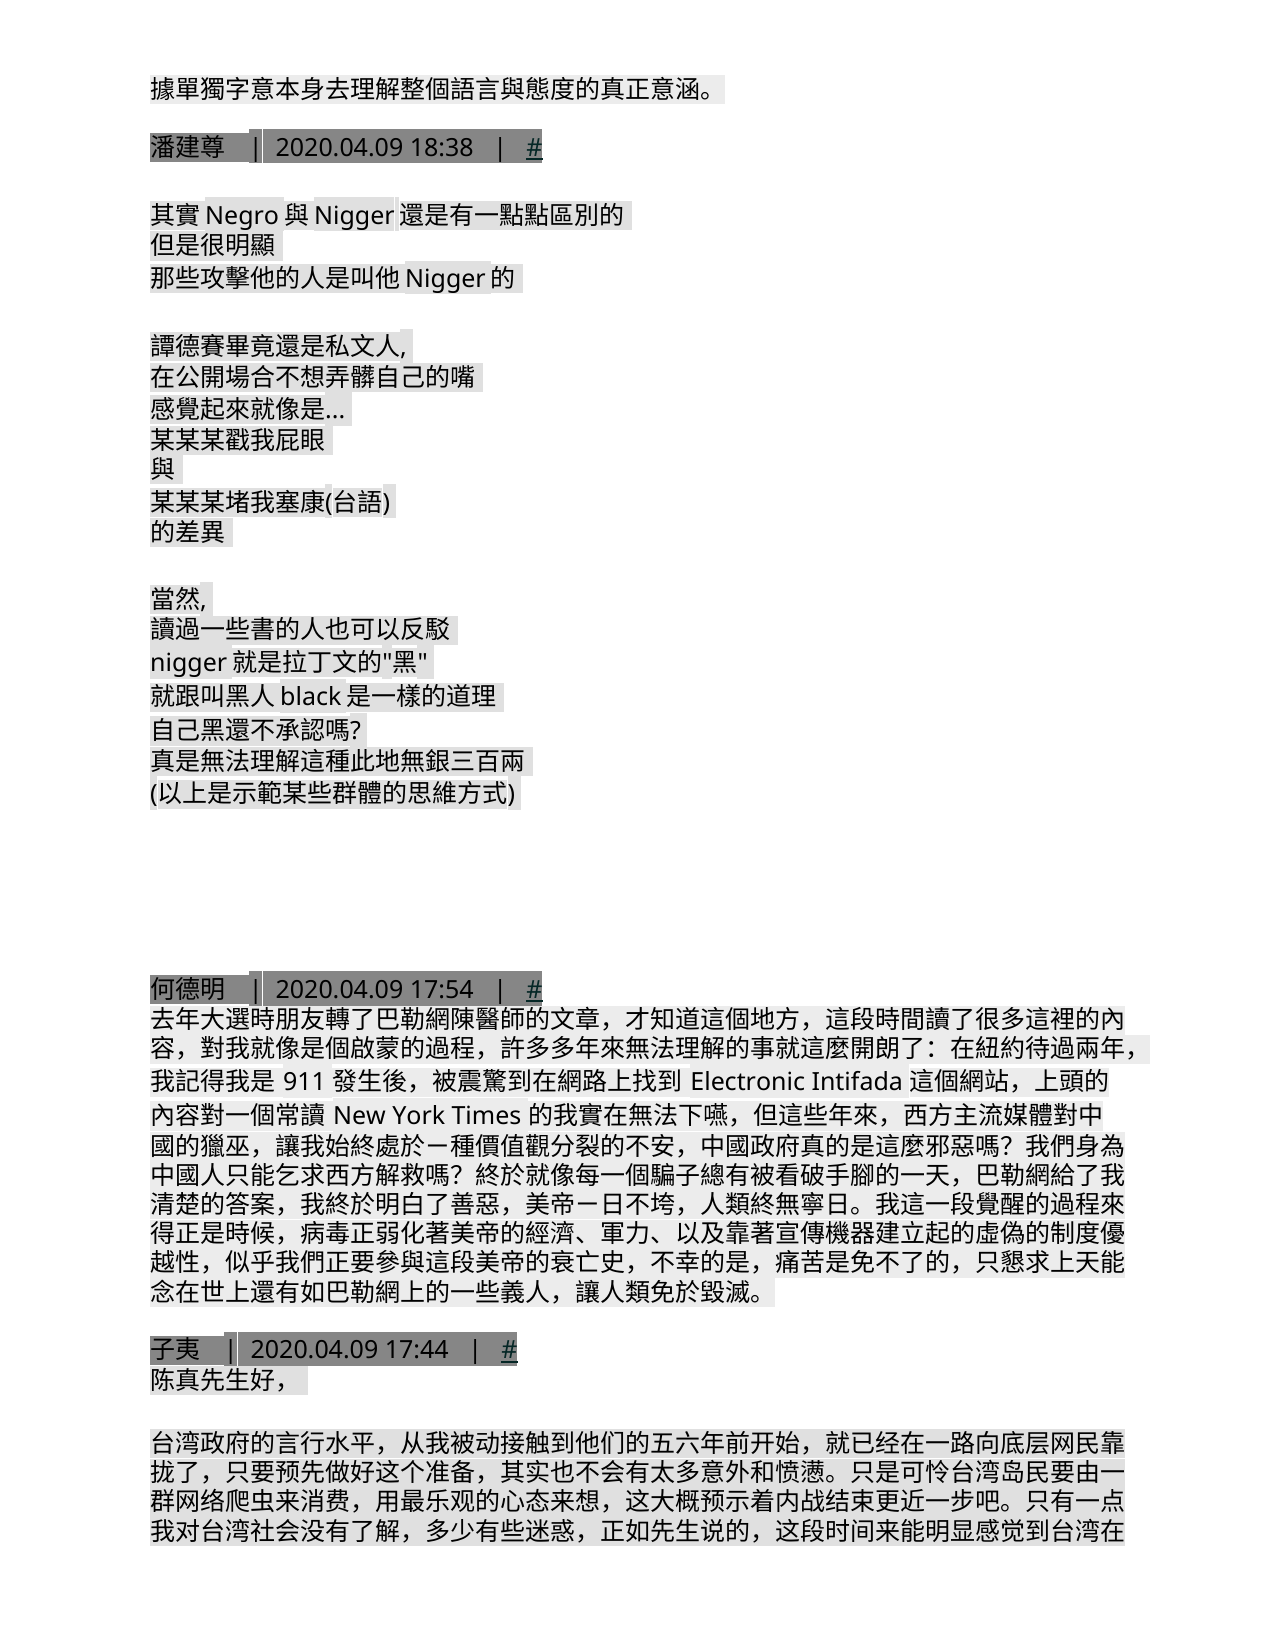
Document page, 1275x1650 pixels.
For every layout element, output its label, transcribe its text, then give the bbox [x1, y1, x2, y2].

text 去年大選時朋友轉了巴勒網陳醫師的文章，才知道這個地方，這段時間讀了很多這裡的內容，對我就像是個啟蒙的過程，許多多年來無法理解的事就這麼開朗了：在紐約待過兩年，我記得我是 911 發生後，被震驚到在網路上找到 Electronic Intifada 這個網站，上頭的內容對一個常讀 New York Times 的我實在無法下嚥，但這些年來，西方主流媒體對中國的獵巫，讓我始終處於ㄧ種價值觀分裂的不安，中國政府真的是這麼邪惡嗎？我們身為中國人只能乞求西方解救嗎？終於就像每一個騙子總有被看破手腳的一天，巴勒網給了我清楚的答案，我終於明白了善惡，美帝ㄧ日不垮，人類終無寧日。我這一段覺醒的過程來得正是時候，病毒正弱化著美帝的經濟、軍力、以及靠著宣傳機器建立起的虛偽的制度優越性，似乎我們正要參與這段美帝的衰亡史，不幸的是，痛苦是免不了的，只懇求上天能念在世上還有如巴勒網上的一些義人，讓人類免於毀滅。 [150, 1006, 1125, 1307]
text 陈真先生好， 台湾政府的言行水平，从我被动接触到他们的五六年前开始，就已经在一路向底层网民靠拢了，只要预先做好这个准备，其实也不会有太多意外和愤懑。只是可怜台湾岛民要由一群网络爬虫来消费，用最乐观的心态来想，这大概预示着内战结束更近一步吧。只有一点我对台湾社会没有了解，多少有些迷惑，正如先生说的，这段时间来能明显感觉到台湾在 [150, 1366, 1125, 1546]
text 潘建尊 | 2020.04.09 18:38 | # [150, 129, 1125, 163]
text 子夷 | 2020.04.09 17:44 | # [150, 1332, 1125, 1366]
text 其實Negro與Nigger還是有一點點區別的 但是很明顯 那些攻擊他的人是叫他Nigger的 譚德賽畢竟還是私文人, 在公開場合不想弄髒自己的嘴 感覺起來就像是... 某某某戳我屁眼 與 某某某堵我塞康(台語) 的差異 當然, 讀過一些書的人也可以反駁 nigger就是拉丁文的"黑" 就跟叫黑人black是一樣的道理 自己黑還不承認嗎? 真是無法理解這種此地無銀三百兩 (以上是示範某些群體的思維方式) [150, 163, 1125, 946]
text 何德明 | 2020.04.09 17:54 | # [150, 971, 1125, 1006]
text 據單獨字意本身去理解整個語言與態度的真正意涵。 [150, 75, 1125, 104]
